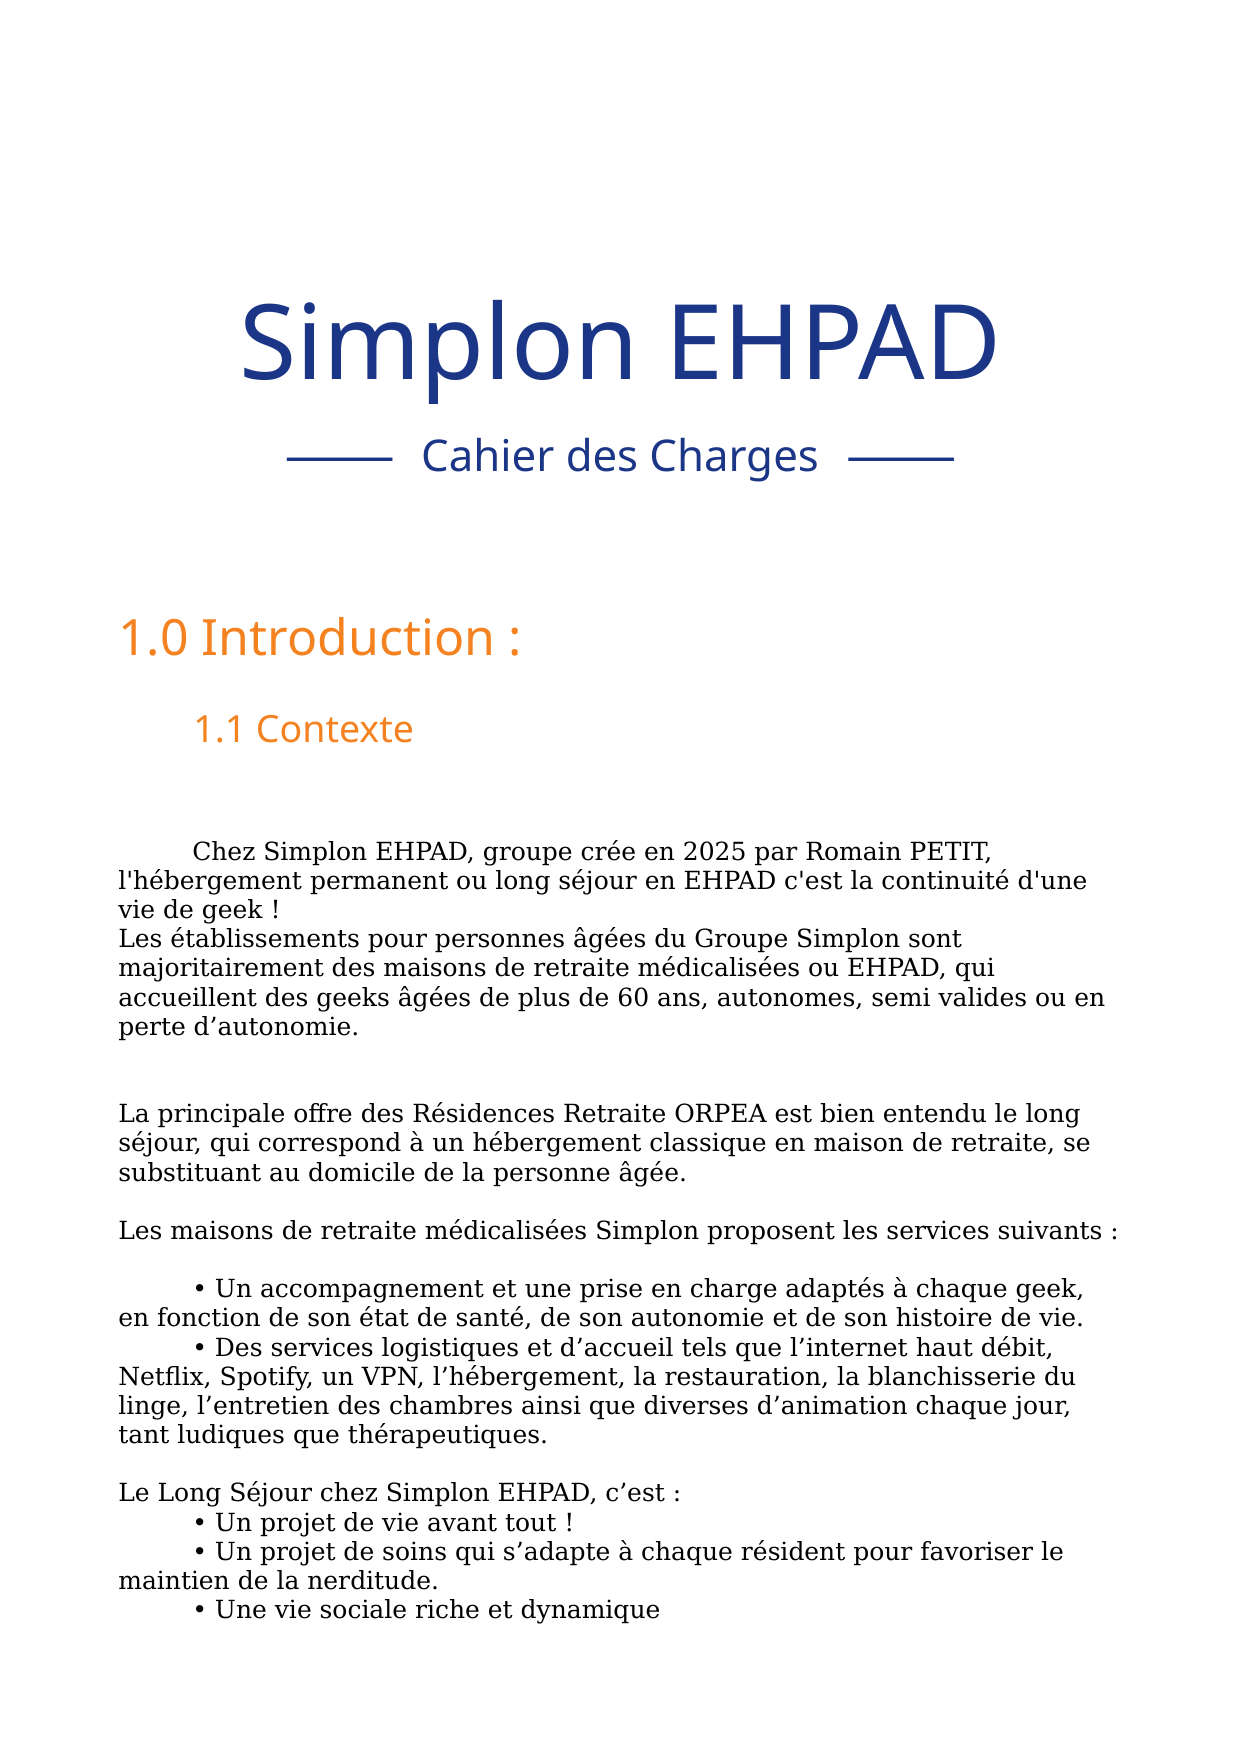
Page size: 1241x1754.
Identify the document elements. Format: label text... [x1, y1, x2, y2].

text Simplon EHPAD [118, 268, 1122, 410]
text La principale offre des Résidences Retraite ORPEA est bien entendu le long séjour, qui correspond à un hébergement classique en maison de retraite, se substituant au domicile de la personne âgée. [118, 1099, 1122, 1187]
text • Un accompagnement et une prise en charge adaptés à chaque geek, en fonction de son état de santé, de son autonomie et de son histoire de vie. [118, 1274, 1122, 1333]
text 1.1 Contexte [193, 703, 1122, 754]
text • Une vie sociale riche et dynamique [118, 1595, 1122, 1624]
text 1.0 Introduction : [118, 602, 1122, 670]
text • Des services logistiques et d’accueil tels que l’internet haut débit, Netflix, Spotify, un VPN, l’hébergement, la restauration, la blanchisserie du linge, l’entretien des chambres ainsi que diverses d’animation chaque jour, tant ludiques que thérapeutiques. [118, 1333, 1122, 1449]
text Les établissements pour personnes âgées du Groupe Simplon sont majoritairement des maisons de retraite médicalisées ou EHPAD, qui accueillent des geeks âgées de plus de 60 ans, autonomes, semi valides ou en perte d’autonomie. [118, 924, 1122, 1041]
text • Un projet de vie avant tout ! [118, 1508, 1122, 1537]
text Chez Simplon EHPAD, groupe crée en 2025 par Romain PETIT, l'hébergement permanent ou long séjour en EHPAD c'est la continuité d'une vie de geek ! [118, 837, 1122, 924]
text • Un projet de soins qui s’adapte à chaque résident pour favoriser le maintien de la nerditude. [118, 1537, 1122, 1595]
text - Cahier des Charges - [118, 425, 1122, 484]
text Les maisons de retraite médicalisées Simplon proposent les services suivants : [118, 1216, 1122, 1274]
text Le Long Séjour chez Simplon EHPAD, c’est : [118, 1479, 1122, 1508]
